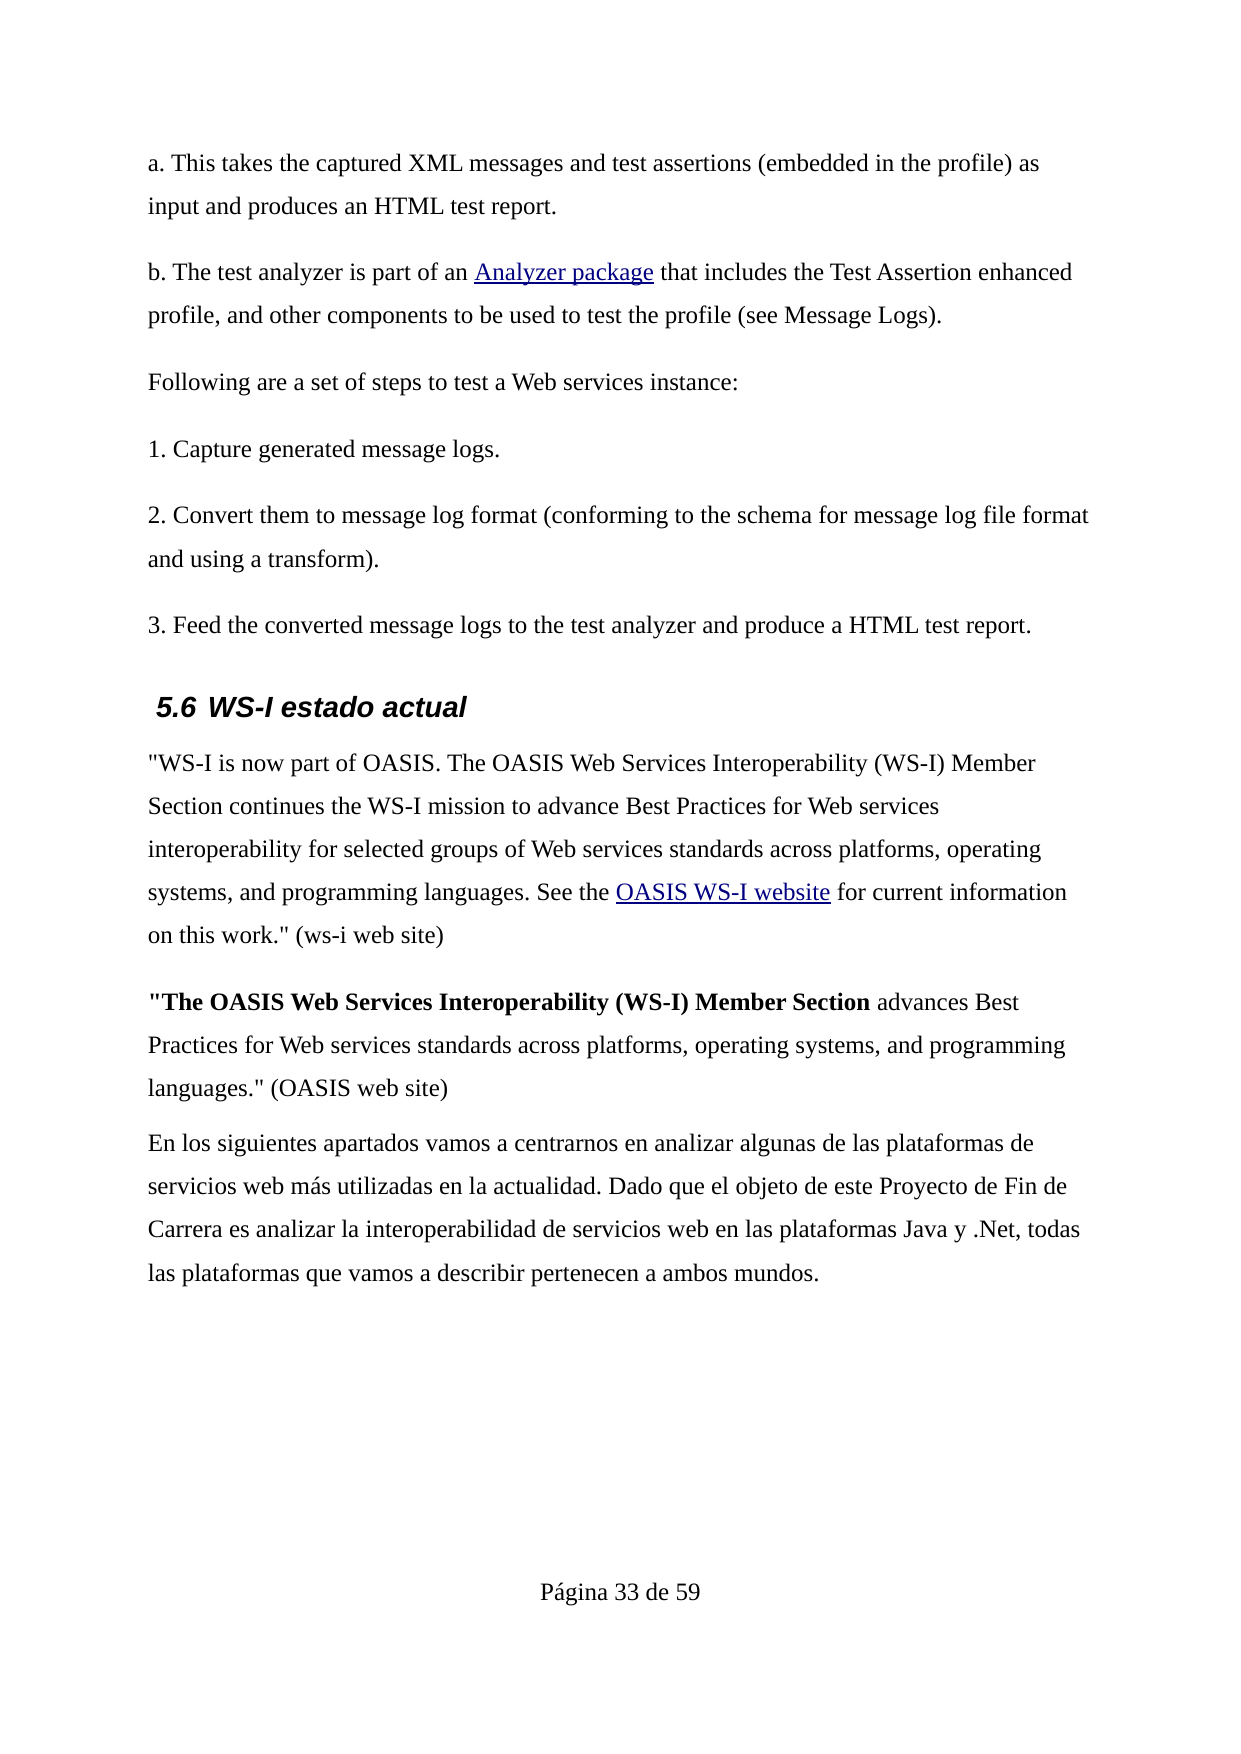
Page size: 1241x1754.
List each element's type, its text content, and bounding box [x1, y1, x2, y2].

text "WS-I is now part of OASIS. The OASIS Web Services Interoperability (WS-I) Member Section continues the WS-I mission to advance Best Practices for Web services interoperability for selected groups of Web services standards across platforms, operating systems, and programming languages. See the OASIS WS-I website for current information on this work." (ws-i web site) [148, 748, 1093, 949]
text 2. Convert them to message log format (conforming to the schema for message log file format and using a transform). [148, 501, 1093, 572]
text a. This takes the captured XML messages and test assertions (embedded in the profile) as input and produces an HTML test report. [148, 148, 1093, 219]
text b. The test analyzer is part of an Analyzer package that includes the Test Assertion enhanced profile, and other components to be used to test the profile (see Message Logs). [148, 257, 1093, 329]
text "The OASIS Web Services Interoperability (WS-I) Member Section advances Best Practices for Web services standards across platforms, operating systems, and programming languages." (OASIS web site) [148, 987, 1093, 1102]
text En los siguientes apartados vamos a centrarnos en analizar algunas de las plataformas de servicios web más utilizadas en la actualidad. Dado que el objeto de este Proyecto de Fin de Carrera es analizar la interoperabilidad de servicios web en las plataformas Java y .Net, todas las plataformas que vamos a describir pertenecen a ambos mundos. [148, 1128, 1093, 1286]
subtitle WS-I estado actual [148, 690, 1093, 724]
text 1. Capture generated message logs. [148, 434, 1093, 463]
text Following are a set of steps to test a Web services instance: [148, 367, 1093, 396]
text 3. Feed the converted message logs to the test analyzer and produce a HTML test report. [148, 610, 1093, 639]
